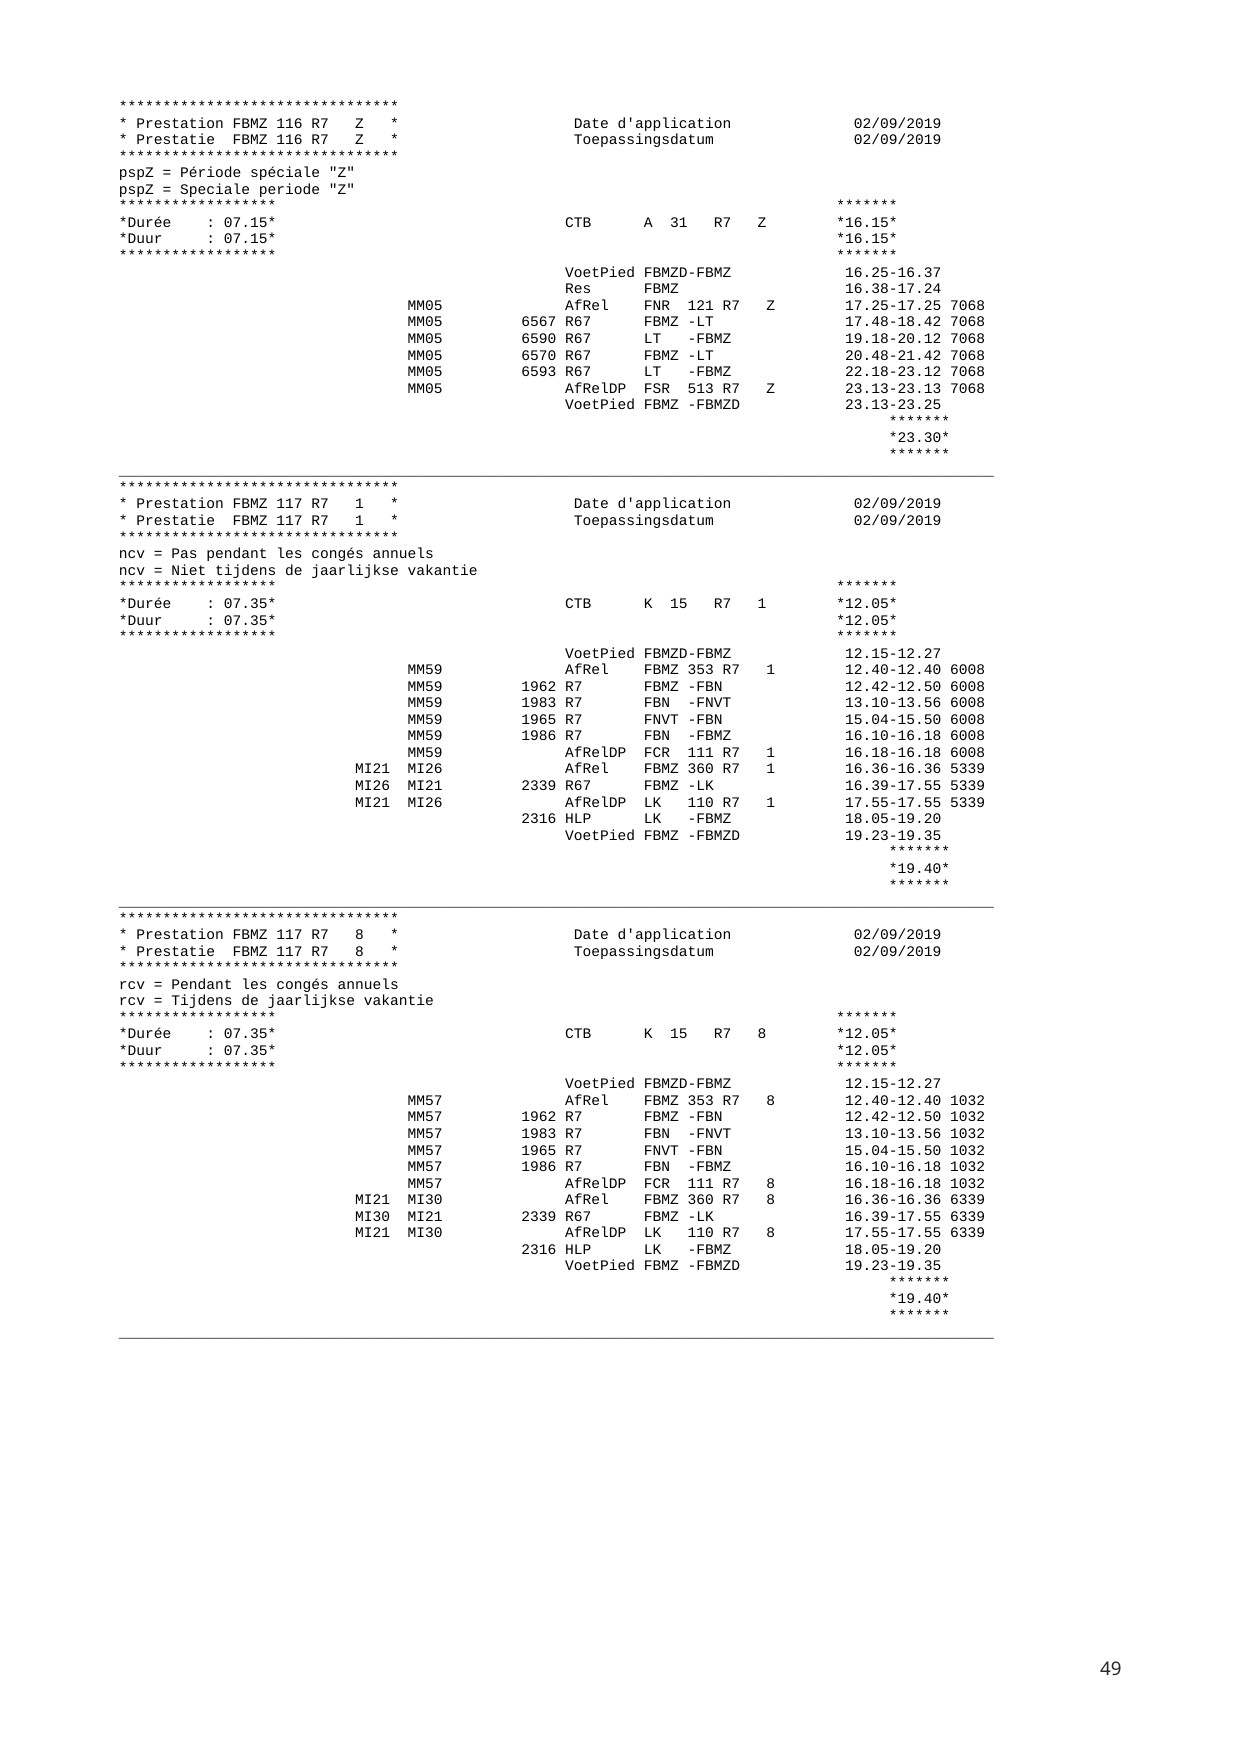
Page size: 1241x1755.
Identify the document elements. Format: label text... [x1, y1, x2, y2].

text ******************************** * Prestation FBMZ 116 R7 Z * Date d'application 02/09/2019 * Prestatie FBMZ 116 R7 Z * Toepassingsdatum 02/09/2019 ******************************** pspZ = Période spéciale "Z" pspZ = Speciale periode "Z" ****************** ******* *Durée : 07.15* CTB A 31 R7 Z *16.15* *Duur : 07.15* *16.15* ****************** ******* VoetPied FBMZD-FBMZ 16.25-16.37 Res FBMZ 16.38-17.24 MM05 AfRel FNR 121 R7 Z 17.25-17.25 7068 MM05 6567 R67 FBMZ -LT 17.48-18.42 7068 MM05 6590 R67 LT -FBMZ 19.18-20.12 7068 MM05 6570 R67 FBMZ -LT 20.48-21.42 7068 MM05 6593 R67 LT -FBMZ 22.18-23.12 7068 MM05 AfRelDP FSR 513 R7 Z 23.13-23.13 7068 VoetPied FBMZ -FBMZD 23.13-23.25 ******* *23.30* ******* ____________________________________________________________________________________________________ [119, 99, 1122, 480]
text ******************************** * Prestation FBMZ 117 R7 1 * Date d'application 02/09/2019 * Prestatie FBMZ 117 R7 1 * Toepassingsdatum 02/09/2019 ******************************** ncv = Pas pendant les congés annuels ncv = Niet tijdens de jaarlijkse vakantie ****************** ******* *Durée : 07.35* CTB K 15 R7 1 *12.05* *Duur : 07.35* *12.05* ****************** ******* VoetPied FBMZD-FBMZ 12.15-12.27 MM59 AfRel FBMZ 353 R7 1 12.40-12.40 6008 MM59 1962 R7 FBMZ -FBN 12.42-12.50 6008 MM59 1983 R7 FBN -FNVT 13.10-13.56 6008 MM59 1965 R7 FNVT -FBN 15.04-15.50 6008 MM59 1986 R7 FBN -FBMZ 16.10-16.18 6008 MM59 AfRelDP FCR 111 R7 1 16.18-16.18 6008 MI21 MI26 AfRel FBMZ 360 R7 1 16.36-16.36 5339 MI26 MI21 2339 R67 FBMZ -LK 16.39-17.55 5339 MI21 MI26 AfRelDP LK 110 R7 1 17.55-17.55 5339 2316 HLP LK -FBMZ 18.05-19.20 VoetPied FBMZ -FBMZD 19.23-19.35 ******* *19.40* ******* ____________________________________________________________________________________________________ [119, 480, 1122, 911]
text ******************************** * Prestation FBMZ 117 R7 8 * Date d'application 02/09/2019 * Prestatie FBMZ 117 R7 8 * Toepassingsdatum 02/09/2019 ******************************** rcv = Pendant les congés annuels rcv = Tijdens de jaarlijkse vakantie ****************** ******* *Durée : 07.35* CTB K 15 R7 8 *12.05* *Duur : 07.35* *12.05* ****************** ******* VoetPied FBMZD-FBMZ 12.15-12.27 MM57 AfRel FBMZ 353 R7 8 12.40-12.40 1032 MM57 1962 R7 FBMZ -FBN 12.42-12.50 1032 MM57 1983 R7 FBN -FNVT 13.10-13.56 1032 MM57 1965 R7 FNVT -FBN 15.04-15.50 1032 MM57 1986 R7 FBN -FBMZ 16.10-16.18 1032 MM57 AfRelDP FCR 111 R7 8 16.18-16.18 1032 MI21 MI30 AfRel FBMZ 360 R7 8 16.36-16.36 6339 MI30 MI21 2339 R67 FBMZ -LK 16.39-17.55 6339 MI21 MI30 AfRelDP LK 110 R7 8 17.55-17.55 6339 2316 HLP LK -FBMZ 18.05-19.20 VoetPied FBMZ -FBMZD 19.23-19.35 ******* *19.40* ******* ____________________________________________________________________________________________________ [119, 911, 1122, 1341]
